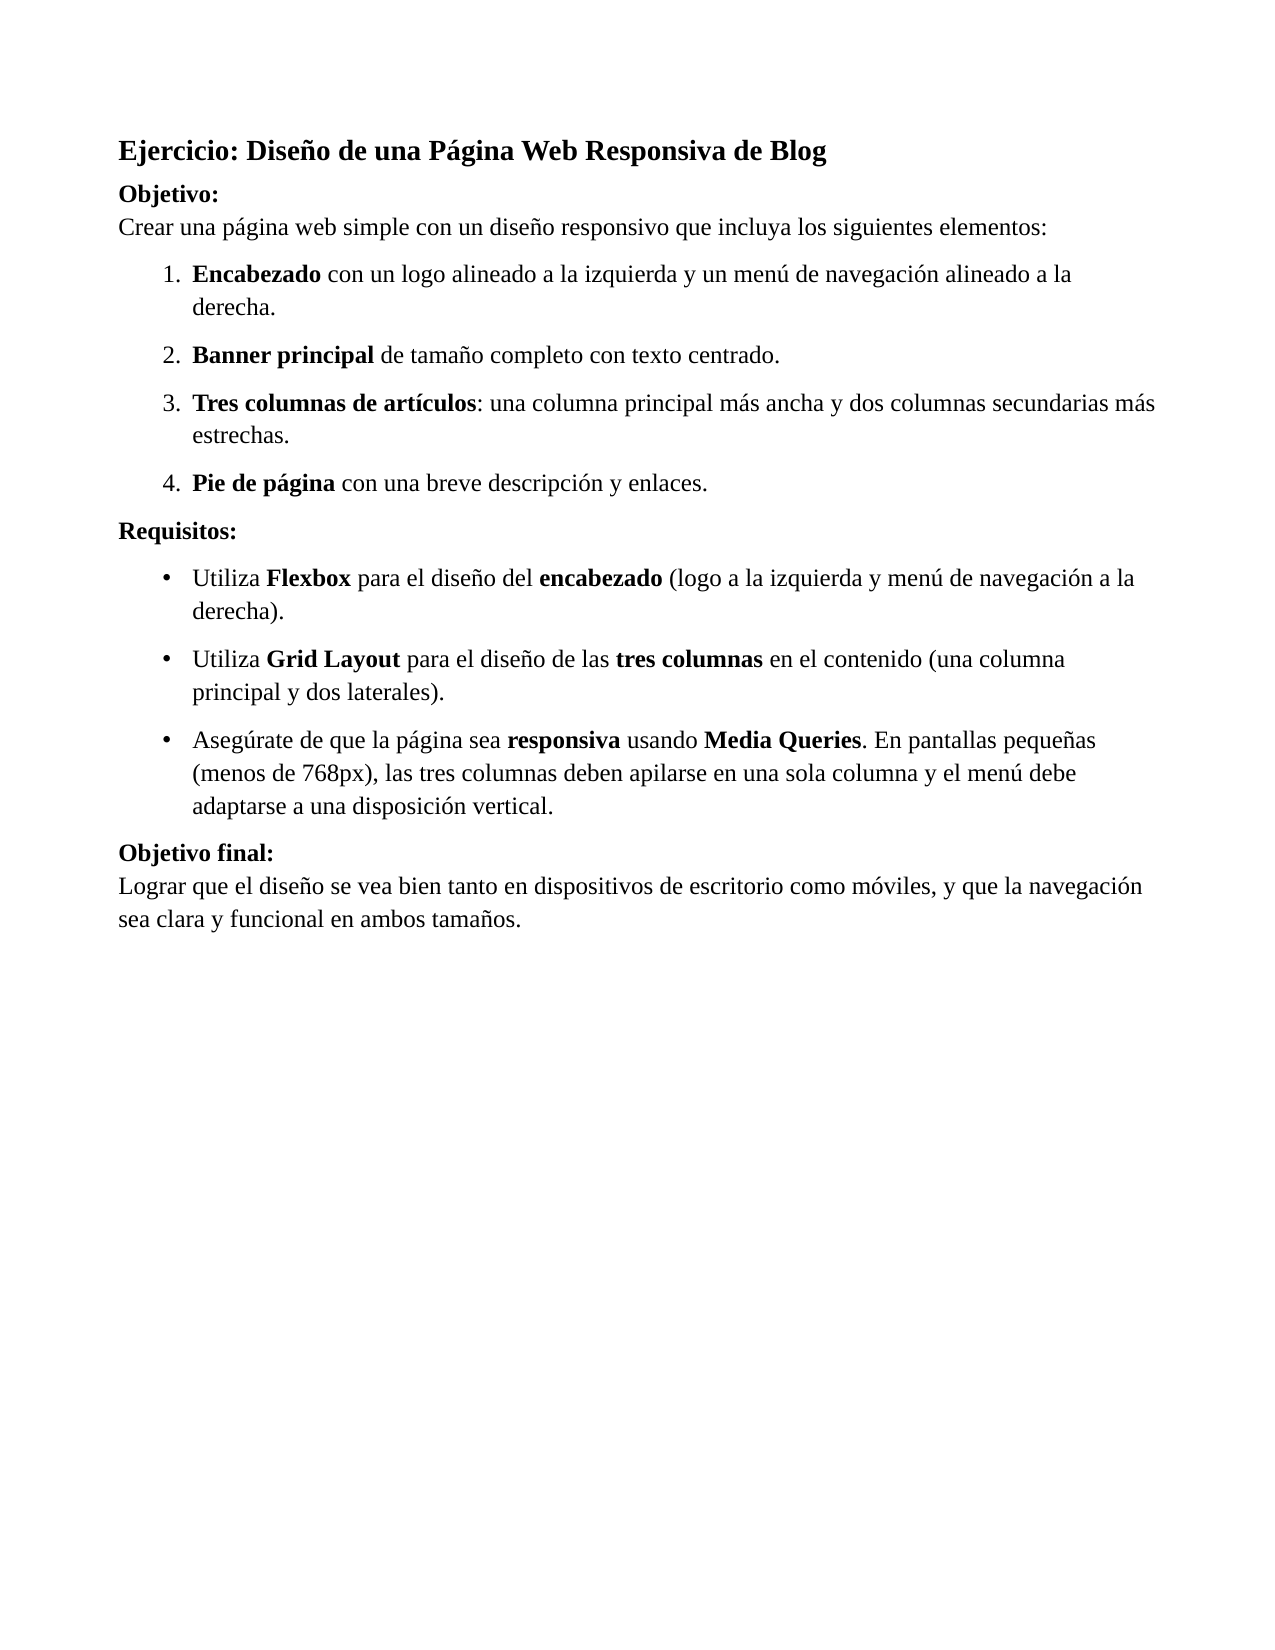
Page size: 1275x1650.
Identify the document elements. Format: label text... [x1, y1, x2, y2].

text Objetivo: Crear una página web simple con un diseño responsivo que incluya los siguientes elementos: [118, 179, 1157, 241]
text Requisitos: [118, 516, 1157, 544]
list Banner principal de tamaño completo con texto centrado. [162, 340, 1157, 369]
text Objetivo final: Lograr que el diseño se vea bien tanto en dispositivos de escritorio como móviles, y que la navegación sea clara y funcional en ambos tamaños. [118, 838, 1157, 933]
list Pie de página con una breve descripción y enlaces. [162, 468, 1157, 497]
list Tres columnas de artículos: una columna principal más ancha y dos columnas secundarias más estrechas. [162, 388, 1157, 449]
list Utiliza Grid Layout para el diseño de las tres columnas en el contenido (una columna principal y dos laterales). [162, 644, 1157, 706]
list Utiliza Flexbox para el diseño del encabezado (logo a la izquierda y menú de navegación a la derecha). [162, 563, 1157, 625]
list Asegúrate de que la página sea responsiva usando Media Queries. En pantallas pequeñas (menos de 768px), las tres columnas deben apilarse en una sola columna y el menú debe adaptarse a una disposición vertical. [162, 725, 1157, 819]
list Encabezado con un logo alineado a la izquierda y un menú de navegación alineado a la derecha. [162, 259, 1157, 321]
subtitle Ejercicio: Diseño de una Página Web Responsiva de Blog [118, 133, 1157, 166]
